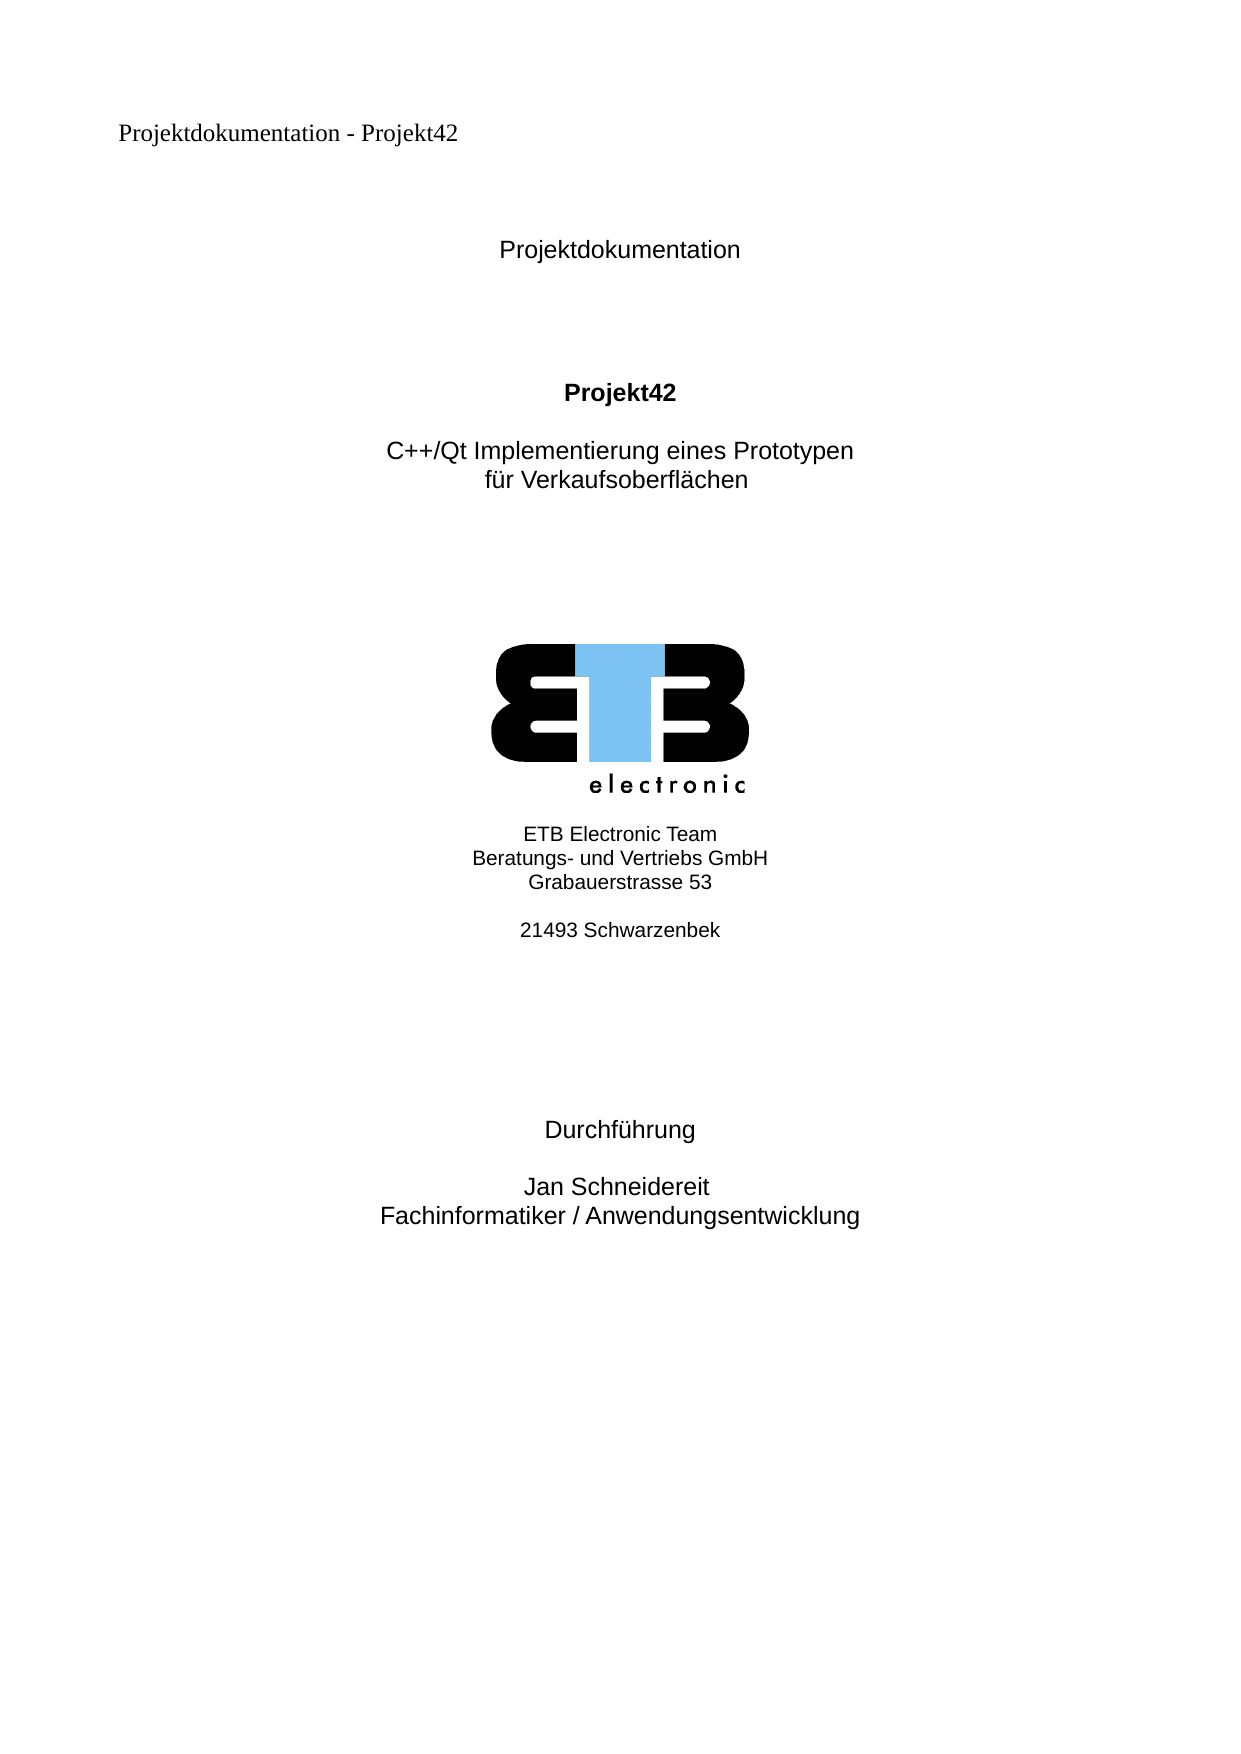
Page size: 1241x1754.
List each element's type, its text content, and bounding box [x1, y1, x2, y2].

text Beratungs- und Vertriebs GmbH [118, 846, 1122, 870]
text Grabauerstrasse 53 [118, 870, 1122, 894]
text Projektdokumentation [118, 234, 1122, 263]
text Durchführung [118, 1115, 1122, 1143]
text Fachinformatiker / Anwendungsentwicklung [118, 1201, 1122, 1230]
text Projekt42 [118, 378, 1122, 407]
text Jan Schneidereit [118, 1172, 1122, 1201]
text 21493 Schwarzenbek [118, 918, 1122, 942]
text für Verkaufsoberflächen [118, 464, 1122, 493]
text C++/Qt Implementierung eines Prototypen [118, 436, 1122, 464]
picture [491, 644, 749, 793]
text ETB Electronic Team [118, 822, 1122, 846]
